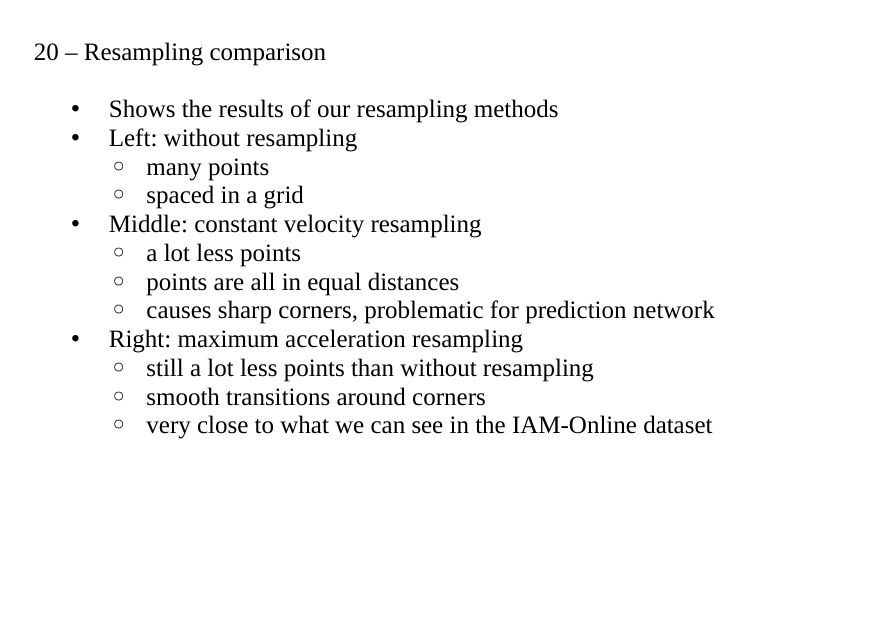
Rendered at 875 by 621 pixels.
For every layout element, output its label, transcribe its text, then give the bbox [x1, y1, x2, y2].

list spaced in a grid [109, 181, 840, 209]
list Right: maximum acceleration resampling [71, 324, 840, 353]
list very close to what we can see in the IAM-Online dataset [109, 411, 840, 439]
text 20 – Resampling comparison [34, 37, 840, 66]
list many points [109, 152, 840, 181]
list points are all in equal distances [109, 267, 840, 296]
list Middle: constant velocity resampling [71, 209, 840, 238]
list smooth transitions around corners [109, 382, 840, 411]
list still a lot less points than without resampling [109, 353, 840, 382]
list a lot less points [109, 238, 840, 267]
list Left: without resampling [71, 123, 840, 152]
list causes sharp corners, problematic for prediction network [109, 296, 840, 324]
list Shows the results of our resampling methods [71, 94, 840, 123]
